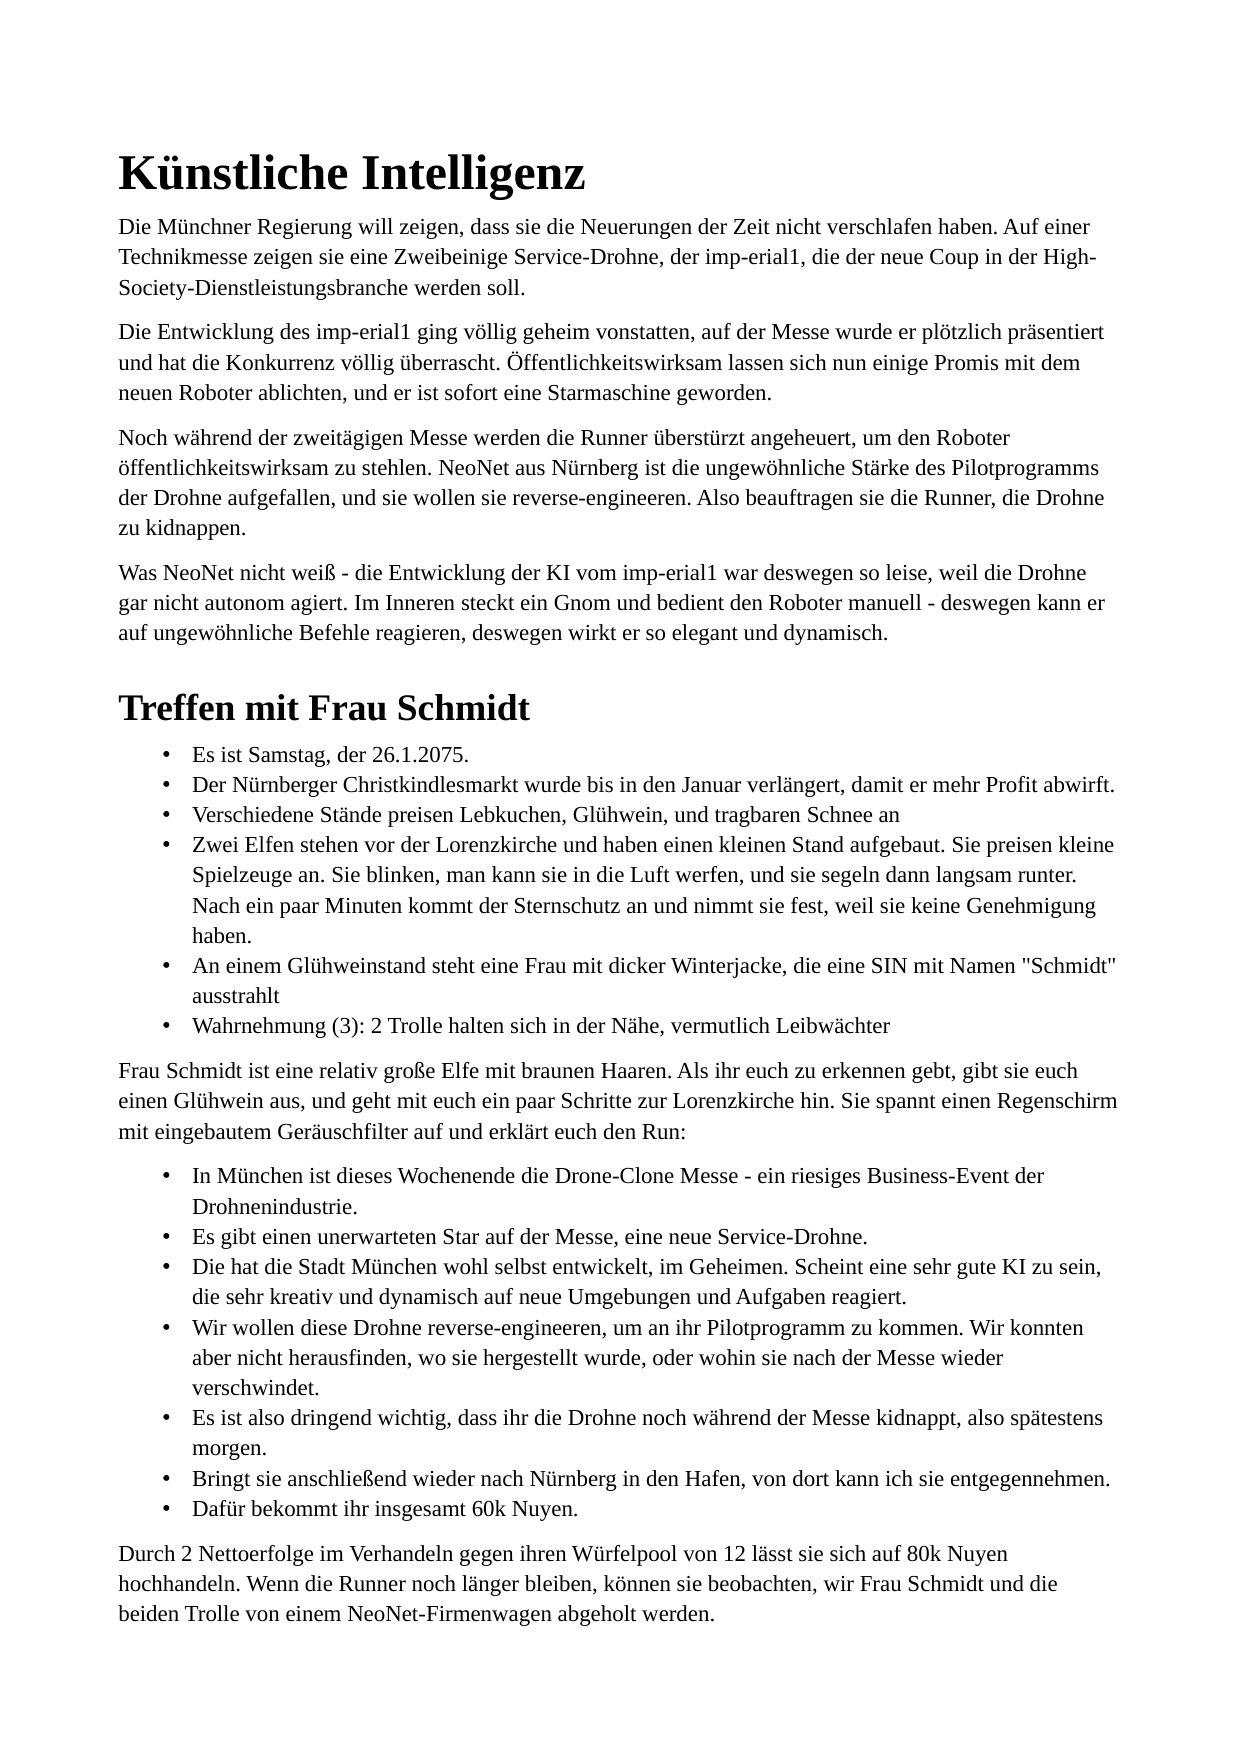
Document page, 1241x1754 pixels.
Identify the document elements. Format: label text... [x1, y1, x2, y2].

text Noch während der zweitägigen Messe werden die Runner überstürzt angeheuert, um den Roboter öffentlichkeitswirksam zu stehlen. NeoNet aus Nürnberg ist die ungewöhnliche Stärke des Pilotprogramms der Drohne aufgefallen, und sie wollen sie reverse-engineeren. Also beauftragen sie die Runner, die Drohne zu kidnappen. [118, 423, 1122, 541]
text Frau Schmidt ist eine relativ große Elfe mit braunen Haaren. Als ihr euch zu erkennen gebt, gibt sie euch einen Glühwein aus, und geht mit euch ein paar Schritte zur Lorenzkirche hin. Sie spannt einen Regenschirm mit eingebautem Geräuschfilter auf und erklärt euch den Run: [118, 1057, 1122, 1144]
list Bringt sie anschließend wieder nach Nürnberg in den Hafen, von dort kann ich sie entgegennehmen. [162, 1464, 1122, 1491]
list Der Nürnberger Christkindlesmarkt wurde bis in den Januar verlängert, damit er mehr Profit abwirft. [162, 771, 1122, 797]
text Die Münchner Regierung will zeigen, dass sie die Neuerungen der Zeit nicht verschlafen haben. Auf einer Technikmesse zeigen sie eine Zweibeinige Service-Drohne, der imp-erial1, die der neue Coup in der High-Society-Dienstleistungsbranche werden soll. [118, 213, 1122, 300]
list Wir wollen diese Drohne reverse-engineeren, um an ihr Pilotprogramm zu kommen. Wir konnten aber nicht herausfinden, wo sie hergestellt wurde, oder wohin sie nach der Messe wieder verschwindet. [162, 1313, 1122, 1400]
list Zwei Elfen stehen vor der Lorenzkirche und haben einen kleinen Stand aufgebaut. Sie preisen kleine Spielzeuge an. Sie blinken, man kann sie in die Luft werfen, und sie segeln dann langsam runter. Nach ein paar Minuten kommt der Sternschutz an und nimmt sie fest, weil sie keine Genehmigung haben. [162, 831, 1122, 948]
list Es gibt einen unerwarteten Star auf der Messe, eine neue Service-Drohne. [162, 1223, 1122, 1249]
text Was NeoNet nicht weiß - die Entwicklung der KI vom imp-erial1 war deswegen so leise, weil die Drohne gar nicht autonom agiert. Im Inneren steckt ein Gnom und bedient den Roboter manuell - deswegen kann er auf ungewöhnliche Befehle reagieren, deswegen wirkt er so elegant und dynamisch. [118, 559, 1122, 646]
list An einem Glühweinstand steht eine Frau mit dicker Winterjacke, die eine SIN mit Namen "Schmidt" ausstrahlt [162, 952, 1122, 1009]
list In München ist dieses Wochenende die Drone-Clone Messe - ein riesiges Business-Event der Drohnenindustrie. [162, 1162, 1122, 1219]
text Durch 2 Nettoerfolge im Verhandeln gegen ihren Würfelpool von 12 lässt sie sich auf 80k Nuyen hochhandeln. Wenn die Runner noch länger bleiben, können sie beobachten, wir Frau Schmidt und die beiden Trolle von einem NeoNet-Firmenwagen abgeholt werden. [118, 1539, 1122, 1626]
list Dafür bekommt ihr insgesamt 60k Nuyen. [162, 1495, 1122, 1521]
list Die hat die Stadt München wohl selbst entwickelt, im Geheimen. Scheint eine sehr gute KI zu sein, die sehr kreativ und dynamisch auf neue Umgebungen und Aufgaben reagiert. [162, 1253, 1122, 1310]
subtitle Treffen mit Frau Schmidt [118, 685, 1122, 728]
list Verschiedene Stände preisen Lebkuchen, Glühwein, und tragbaren Schnee an [162, 801, 1122, 827]
list Es ist Samstag, der 26.1.2075. [162, 741, 1122, 767]
text Die Entwicklung des imp-erial1 ging völlig geheim vonstatten, auf der Messe wurde er plötzlich präsentiert und hat die Konkurrenz völlig überrascht. Öffentlichkeitswirksam lassen sich nun einige Promis mit dem neuen Roboter ablichten, und er ist sofort eine Starmaschine geworden. [118, 318, 1122, 405]
list Es ist also dringend wichtig, dass ihr die Drohne noch während der Messe kidnappt, also spätestens morgen. [162, 1404, 1122, 1461]
subtitle Künstliche Intelligenz [118, 143, 1122, 201]
list Wahrnehmung (3): 2 Trolle halten sich in der Nähe, vermutlich Leibwächter [162, 1012, 1122, 1039]
